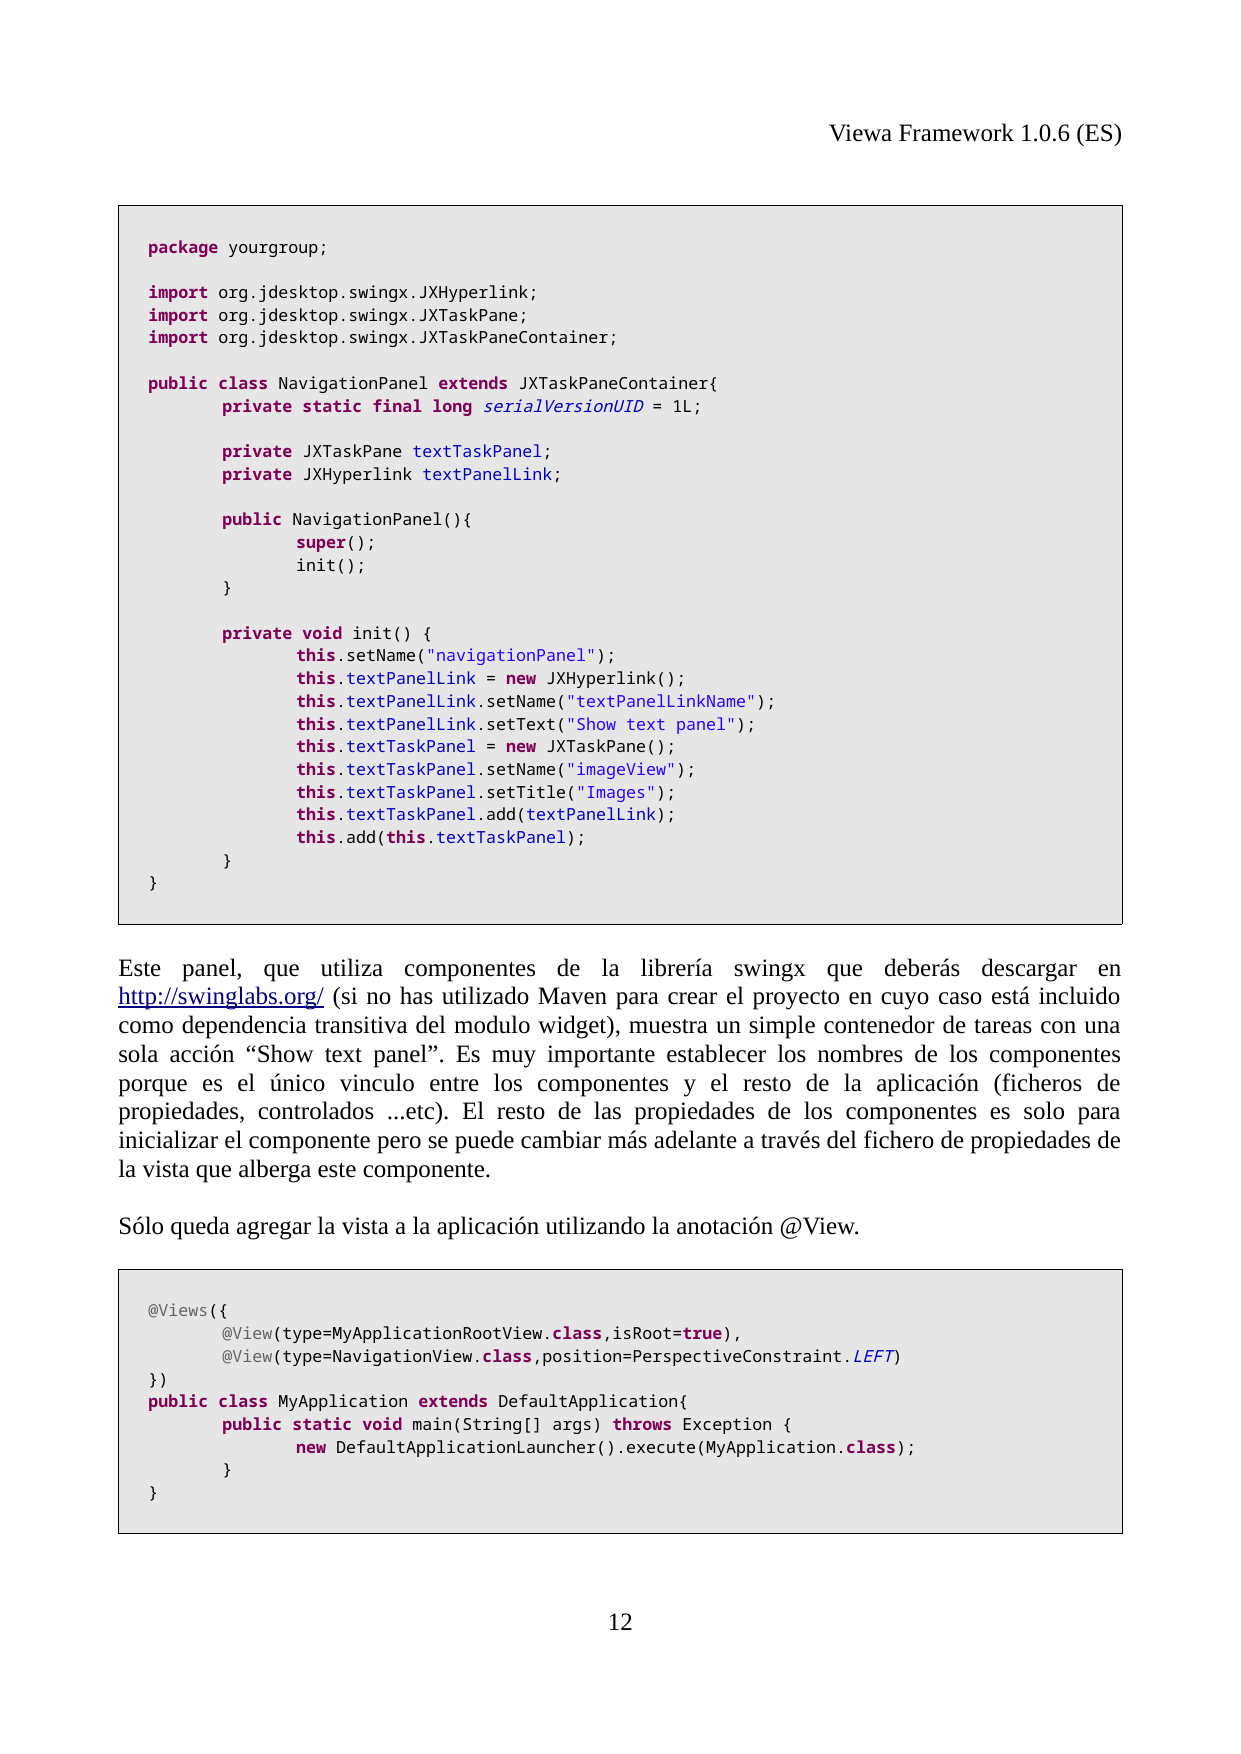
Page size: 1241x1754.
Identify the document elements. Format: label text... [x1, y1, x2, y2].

text Sólo queda agregar la vista a la aplicación utilizando la anotación @View. [118, 1211, 1122, 1240]
text Este panel, que utiliza componentes de la librería swingx que deberás descargar en http://swinglabs.org/ (si no has utilizado Maven para crear el proyecto en cuyo caso está incluido como dependencia transitiva del modulo widget), muestra un simple contenedor de tareas con una sola acción “Show text panel”. Es muy importante establecer los nombres de los componentes porque es el único vinculo entre los componentes y el resto de la aplicación (ficheros de propiedades, controlados ...etc). El resto de las propiedades de los componentes es solo para inicializar el componente pero se puede cambiar más adelante a través del fichero de propiedades de la vista que alberga este componente. [118, 953, 1122, 1183]
table_header package yourgroup; import org.jdesktop.swingx.JXHyperlink; import org.jdesktop.swingx.JXTaskPane; import org.jdesktop.swingx.JXTaskPaneContainer; public class NavigationPanel extends JXTaskPaneContainer{ private static final long serialVersionUID = 1L; private JXTaskPane textTaskPanel; private JXHyperlink textPanelLink; public NavigationPanel(){ super(); init(); } private void init() { this.setName("navigationPanel"); this.textPanelLink = new JXHyperlink(); this.textPanelLink.setName("textPanelLinkName"); this.textPanelLink.setText("Show text panel"); this.textTaskPanel = new JXTaskPane(); this.textTaskPanel.setName("imageView"); this.textTaskPanel.setTitle("Images"); this.textTaskPanel.add(textPanelLink); this.add(this.textTaskPanel); } } [119, 206, 1122, 924]
table_header @Views({ @View(type=MyApplicationRootView.class,isRoot=true), @View(type=NavigationView.class,position=PerspectiveConstraint.LEFT) }) public class MyApplication extends DefaultApplication{ public static void main(String[] args) throws Exception { new DefaultApplicationLauncher().execute(MyApplication.class); } } [119, 1270, 1122, 1533]
